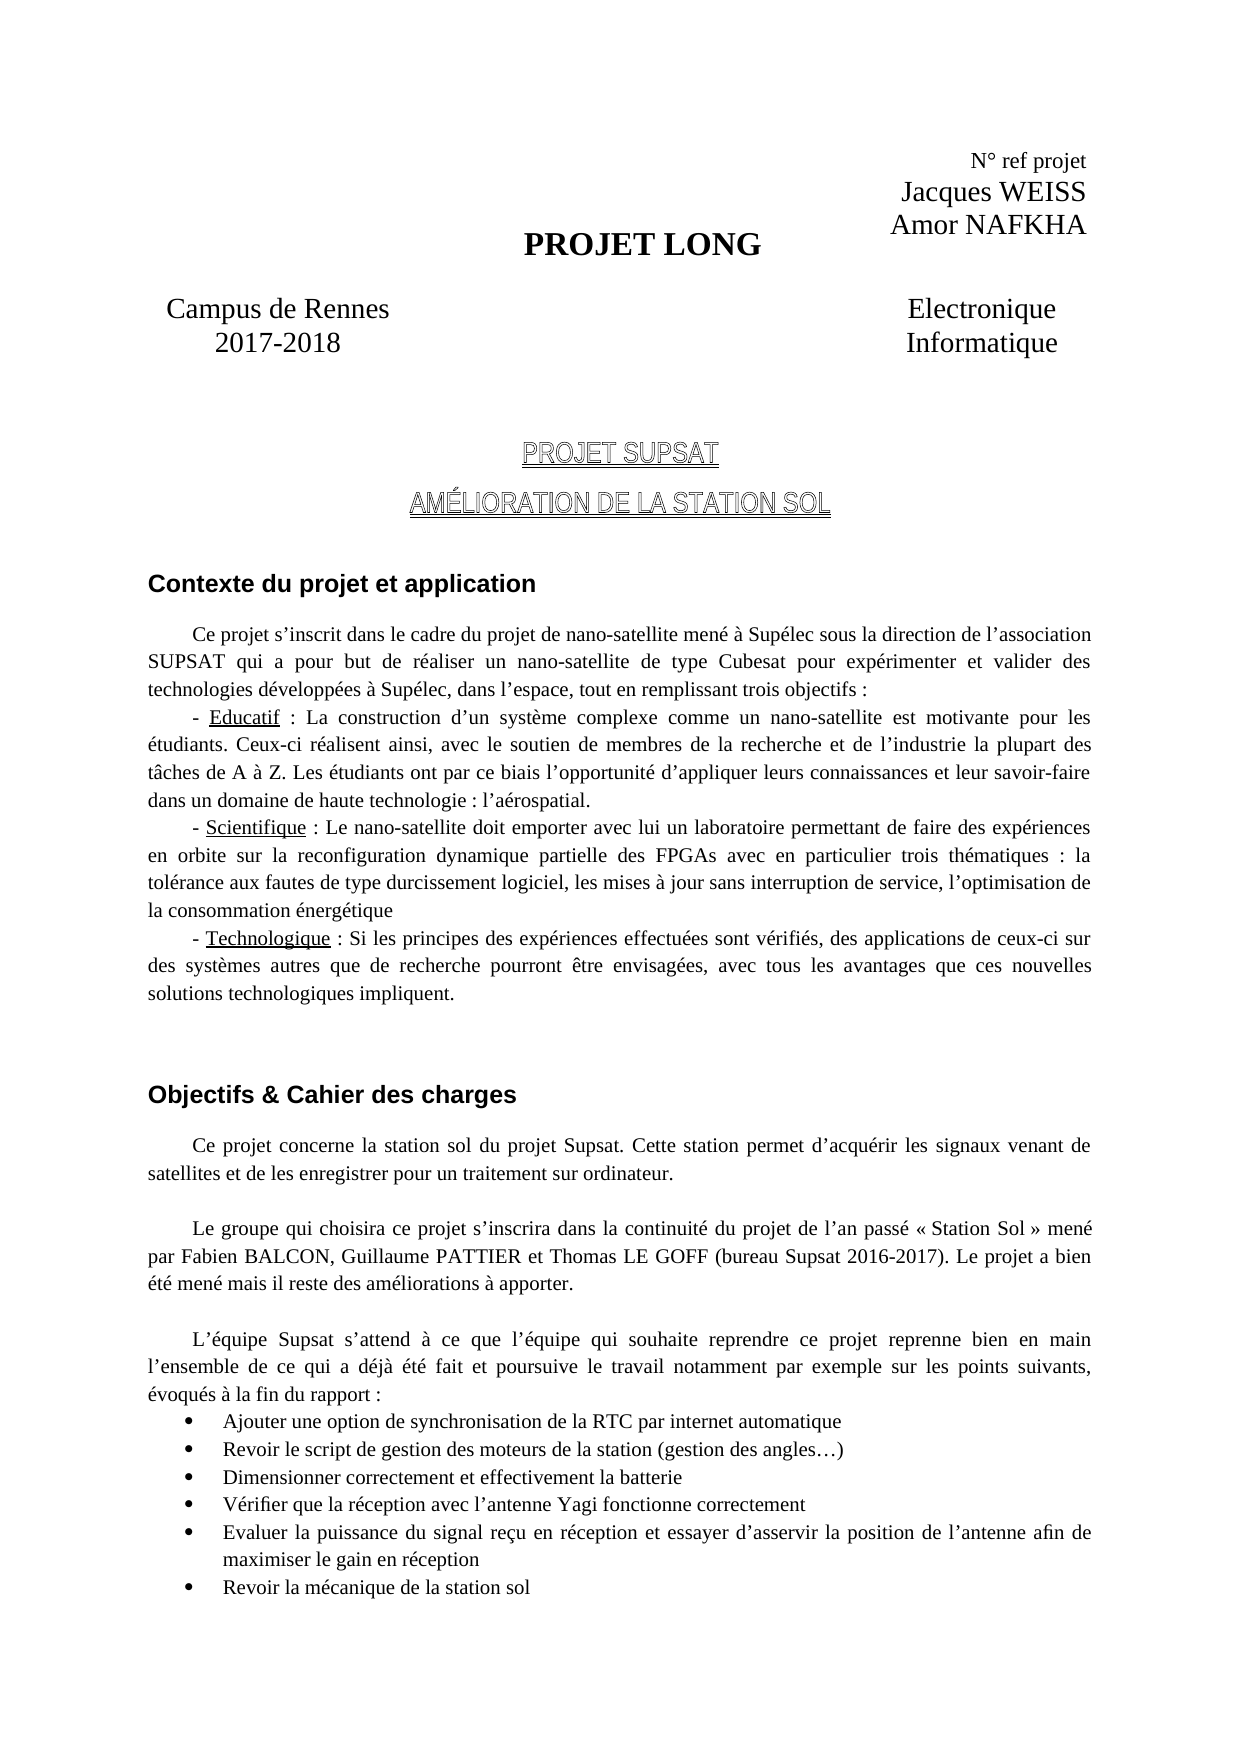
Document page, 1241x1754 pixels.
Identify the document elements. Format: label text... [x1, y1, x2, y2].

table_cell Electronique Informatique [871, 291, 1093, 397]
text Projet SupsaT [250, 435, 990, 468]
list Dimensionner correctement et effectivement la batterie [185, 1464, 1093, 1489]
list Revoir le script de gestion des moteurs de la station (gestion des angles…) [185, 1437, 1093, 1461]
text - Technologique : Si les principes des expériences effectuées sont vérifiés, des applications de ceux-ci sur des systèmes autres que de recherche pourront être envisagées, avec tous les avantages que ces nouvelles solutions technologiques impliquent. [148, 926, 1093, 1005]
table_cell [140, 397, 413, 435]
text - Educatif : La construction d’un système complexe comme un nano-satellite est motivante pour les étudiants. Ceux-ci réalisent ainsi, avec le soutien de membres de la recherche et de l’industrie la plupart des tâches de A à Z. Les étudiants ont par ce biais l’opportunité d’appliquer leurs connaissances et leur savoir-faire dans un domaine de haute technologie : l’aérospatial. [148, 705, 1093, 812]
subtitle Contexte du projet et application [148, 560, 990, 598]
text Le groupe qui choisira ce projet s’inscrira dans la continuité du projet de l’an passé « Station Sol » mené par Fabien BALCON, Guillaume PATTIER et Thomas LE GOFF (bureau Supsat 2016-2017). Le projet a bien été mené mais il reste des améliorations à apporter. [148, 1216, 1093, 1295]
text amélioration DE LA STAtion sol [221, 485, 1019, 519]
list Vériﬁer que la réception avec l’antenne Yagi fonctionne correctement [185, 1492, 1093, 1516]
table_header PROJET LONG [413, 148, 871, 291]
text Ce projet s’inscrit dans le cadre du projet de nano-satellite mené à Supélec sous la direction de l’association SUPSAT qui a pour but de réaliser un nano-satellite de type Cubesat pour expérimenter et valider des technologies développées à Supélec, dans l’espace, tout en remplissant trois objectifs : [148, 622, 1093, 701]
table_cell [871, 397, 1093, 435]
table_header N° ref projet Jacques WEISS Amor NAFKHA [871, 148, 1093, 291]
text - Scientifique : Le nano-satellite doit emporter avec lui un laboratoire permettant de faire des expériences en orbite sur la reconfiguration dynamique partielle des FPGAs avec en particulier trois thématiques : la tolérance aux fautes de type durcissement logiciel, les mises à jour sans interruption de service, l’optimisation de la consommation énergétique [148, 815, 1093, 922]
table_cell Campus de Rennes 2017-2018 [140, 291, 413, 397]
list Evaluer la puissance du signal reçu en réception et essayer d’asservir la position de l’antenne aﬁn de maximiser le gain en réception [185, 1520, 1093, 1571]
list Revoir la mécanique de la station sol [185, 1575, 1093, 1599]
table_header [140, 148, 413, 291]
text Ce projet concerne la station sol du projet Supsat. Cette station permet d’acquérir les signaux venant de satellites et de les enregistrer pour un traitement sur ordinateur. [148, 1133, 1093, 1185]
list Ajouter une option de synchronisation de la RTC par internet automatique [185, 1409, 1093, 1433]
text L’équipe Supsat s’attend à ce que l’équipe qui souhaite reprendre ce projet reprenne bien en main l’ensemble de ce qui a déjà été fait et poursuive le travail notamment par exemple sur les points suivants, évoqués à la fin du rapport : [148, 1327, 1093, 1406]
table_cell [413, 291, 871, 397]
table_cell [413, 397, 871, 435]
text Objectifs & Cahier des charges [148, 1081, 1093, 1109]
